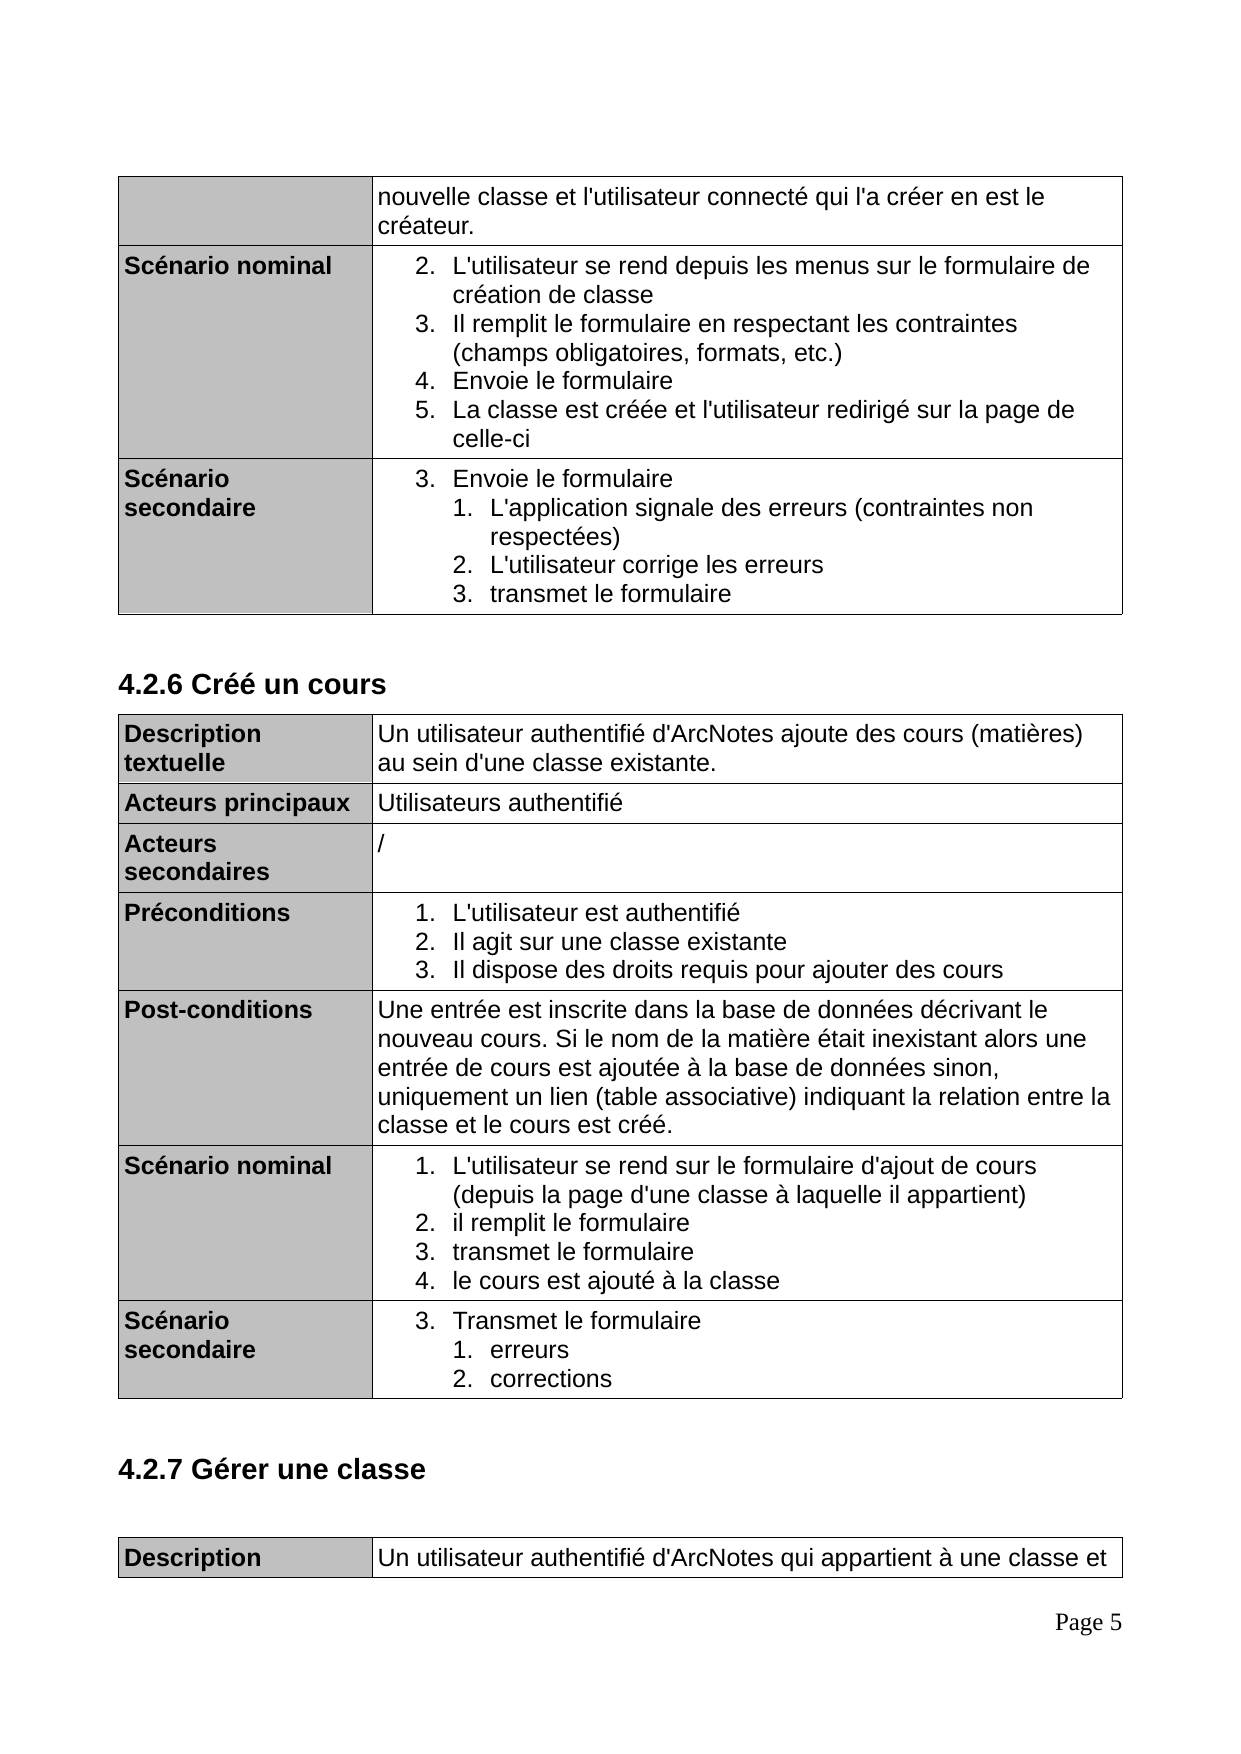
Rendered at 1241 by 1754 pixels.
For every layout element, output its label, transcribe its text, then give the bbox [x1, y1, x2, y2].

subtitle 4.2.6 Créé un cours [118, 667, 1122, 701]
table_cell L'utilisateur se rend sur le formulaire d'ajout de cours (depuis la page d'une classe à laquelle il appartient) il remplit le formulaire transmet le formulaire le cours est ajouté à la classe [373, 1146, 1122, 1300]
table_cell Une entrée est inscrite dans la base de données décrivant le nouveau cours. Si le nom de la matière était inexistant alors une entrée de cours est ajoutée à la base de données sinon, uniquement un lien (table associative) indiquant la relation entre la classe et le cours est créé. [373, 991, 1122, 1145]
table_cell Envoie le formulaire L'application signale des erreurs (contraintes non respectées) L'utilisateur corrige les erreurs transmet le formulaire [373, 459, 1122, 613]
table_cell / [373, 824, 1122, 892]
table_cell Scénario nominal [119, 246, 372, 458]
table_cell Acteurs secondaires [119, 824, 372, 892]
table_cell Utilisateurs authentifié [373, 784, 1122, 823]
table_cell Transmet le formulaire erreurs corrections [373, 1301, 1122, 1398]
table_cell [119, 177, 372, 245]
table_header Description [119, 1538, 372, 1577]
table_cell L'utilisateur est authentifié Il agit sur une classe existante Il dispose des droits requis pour ajouter des cours [373, 893, 1122, 990]
table_cell Scénario secondaire [119, 459, 372, 613]
table_cell Post-conditions [119, 991, 372, 1145]
table_header Un utilisateur authentifié d'ArcNotes ajoute des cours (matières) au sein d'une classe existante. [373, 715, 1122, 782]
table_cell Scénario secondaire [119, 1301, 372, 1398]
table_cell nouvelle classe et l'utilisateur connecté qui l'a créer en est le créateur. [373, 177, 1122, 245]
table_cell L'utilisateur se rend depuis les menus sur le formulaire de création de classe Il remplit le formulaire en respectant les contraintes (champs obligatoires, formats, etc.) Envoie le formulaire La classe est créée et l'utilisateur redirigé sur la page de celle-ci [373, 246, 1122, 458]
table_cell Scénario nominal [119, 1146, 372, 1300]
subtitle 4.2.7 Gérer une classe [118, 1452, 1122, 1486]
table_header Description textuelle [119, 715, 372, 782]
table_cell Préconditions [119, 893, 372, 990]
table_cell Acteurs principaux [119, 784, 372, 823]
table_header Un utilisateur authentifié d'ArcNotes qui appartient à une classe et [373, 1538, 1122, 1577]
